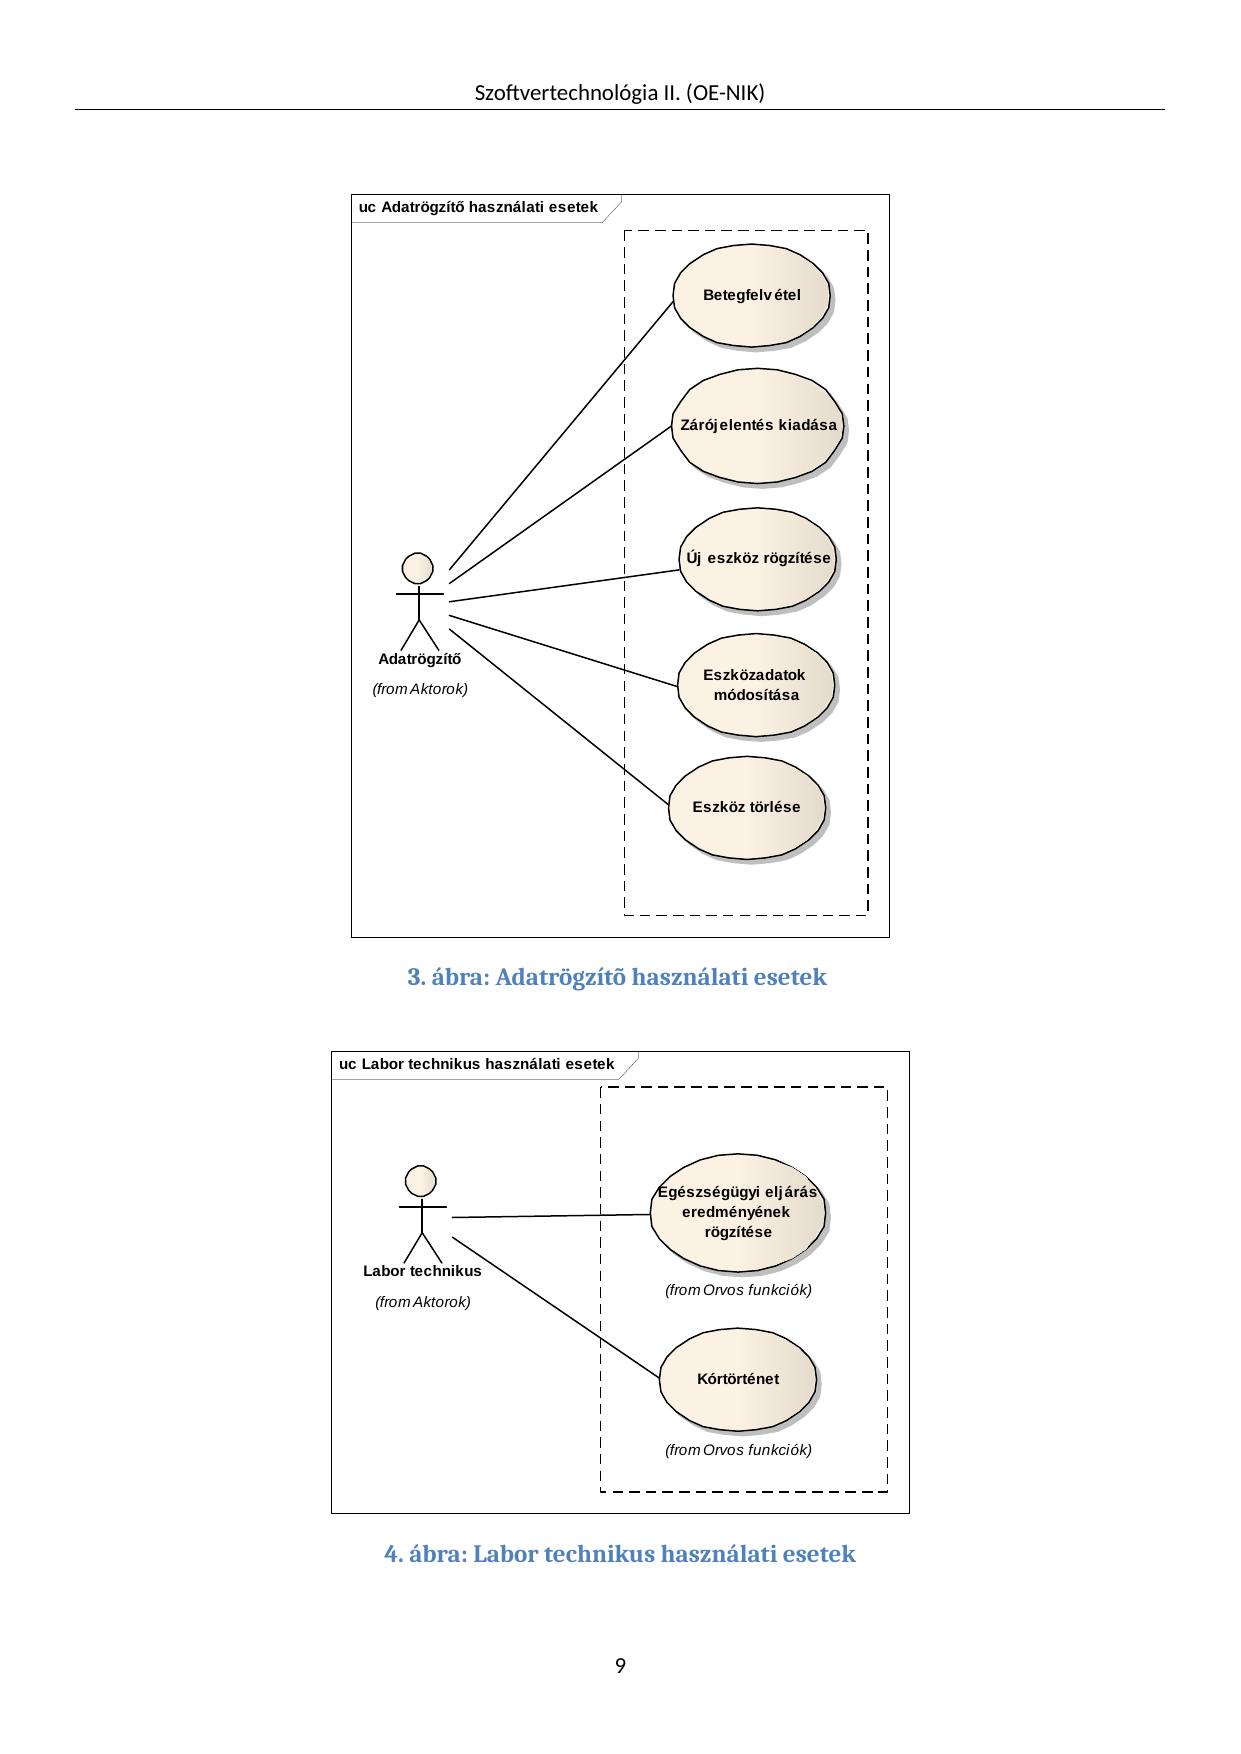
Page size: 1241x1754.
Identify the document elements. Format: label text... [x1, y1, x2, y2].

subtitle 3. ábra: Adatrögzítõ használati esetek [75, 963, 1165, 992]
subtitle 4. ábra: Labor technikus használati esetek [75, 1539, 1165, 1568]
